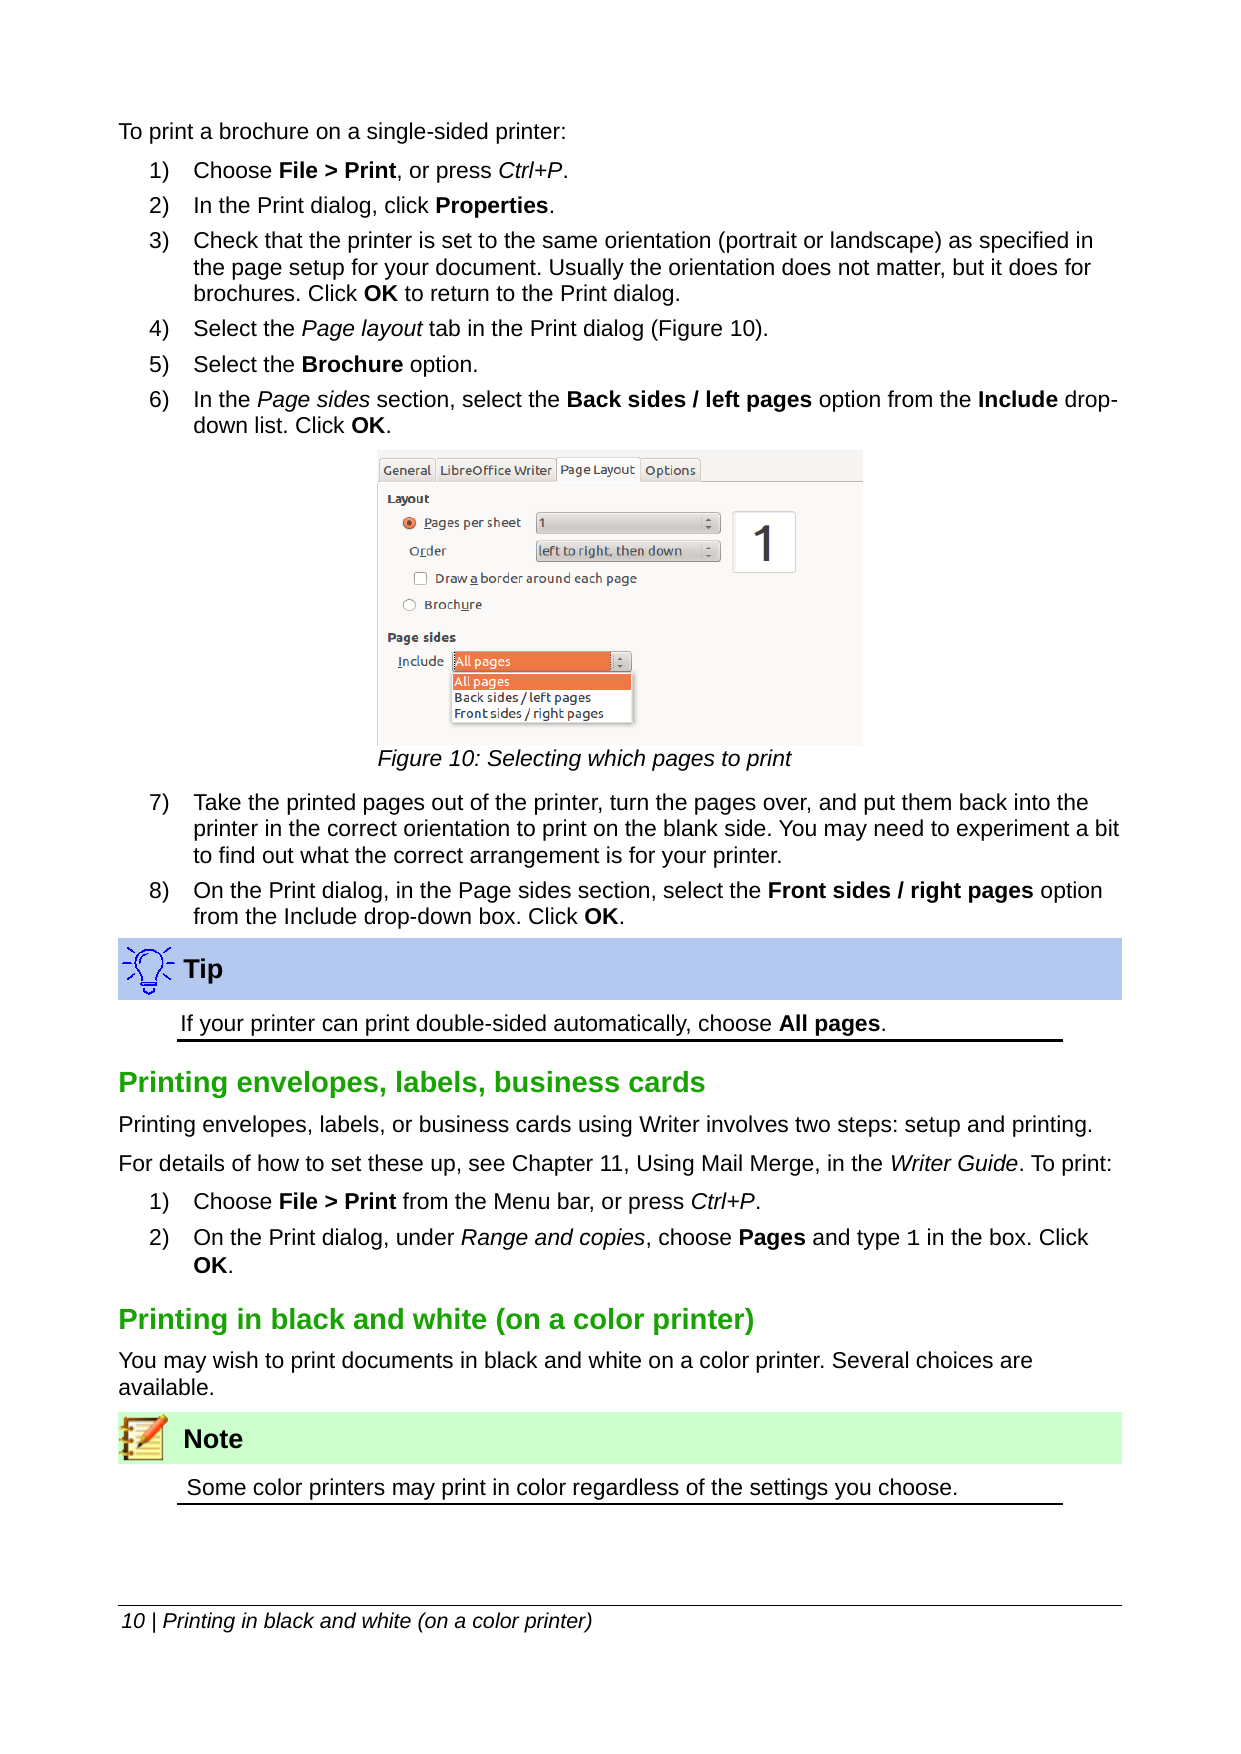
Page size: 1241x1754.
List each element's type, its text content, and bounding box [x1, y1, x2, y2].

list To print a brochure on a single-sided printer: [118, 118, 1122, 144]
text Printing envelopes, labels, or business cards using Writer involves two steps: setup and printing. [118, 1111, 1122, 1137]
list In the Page sides section, select the Back sides / left pages option from the Include drop-down list. Click OK. [169, 386, 1122, 438]
text You may wish to print documents in black and white on a color printer. Several choices are available. [118, 1347, 1122, 1400]
list Select the Brochure option. [169, 351, 1122, 377]
picture [119, 939, 179, 999]
list Choose File > Print, or press Ctrl+P. [169, 157, 1122, 183]
text Some color printers may print in color regardless of the settings you choose. [177, 1470, 1063, 1503]
text If your printer can print double-sided automatically, choose All pages. [177, 1007, 1063, 1039]
list For details of how to set these up, see Chapter 11, Using Mail Merge, in the Writer Guide. To print: [118, 1149, 1122, 1176]
list Select the Page layout tab in the Print dialog (Figure 10). [169, 315, 1122, 342]
subtitle Printing envelopes, labels, business cards [118, 1065, 1122, 1099]
picture [377, 450, 863, 745]
picture [119, 1413, 170, 1464]
subtitle Tip [118, 938, 1122, 1000]
list Take the printed pages out of the printer, turn the pages over, and put them back into the printer in the correct orientation to print on the blank side. You may need to experiment a bit to find out what the correct arrangement is for your printer. [169, 789, 1122, 868]
list On the Print dialog, under Range and copies, choose Pages and type 1 in the box. Click OK. [169, 1223, 1122, 1278]
text Figure 10: Selecting which pages to print [377, 745, 863, 771]
subtitle Printing in black and white (on a color printer) [118, 1302, 1122, 1335]
subtitle Note [118, 1412, 1122, 1464]
list Choose File > Print from the Menu bar, or press Ctrl+P. [169, 1188, 1122, 1215]
list In the Print dialog, click Properties. [169, 192, 1122, 218]
list Check that the printer is set to the same orientation (portrait or landscape) as specified in the page setup for your document. Usually the orientation does not matter, but it does for brochures. Click OK to return to the Print dialog. [169, 227, 1122, 306]
list On the Print dialog, in the Page sides section, select the Front sides / right pages option from the Include drop-down box. Click OK. [169, 877, 1122, 930]
